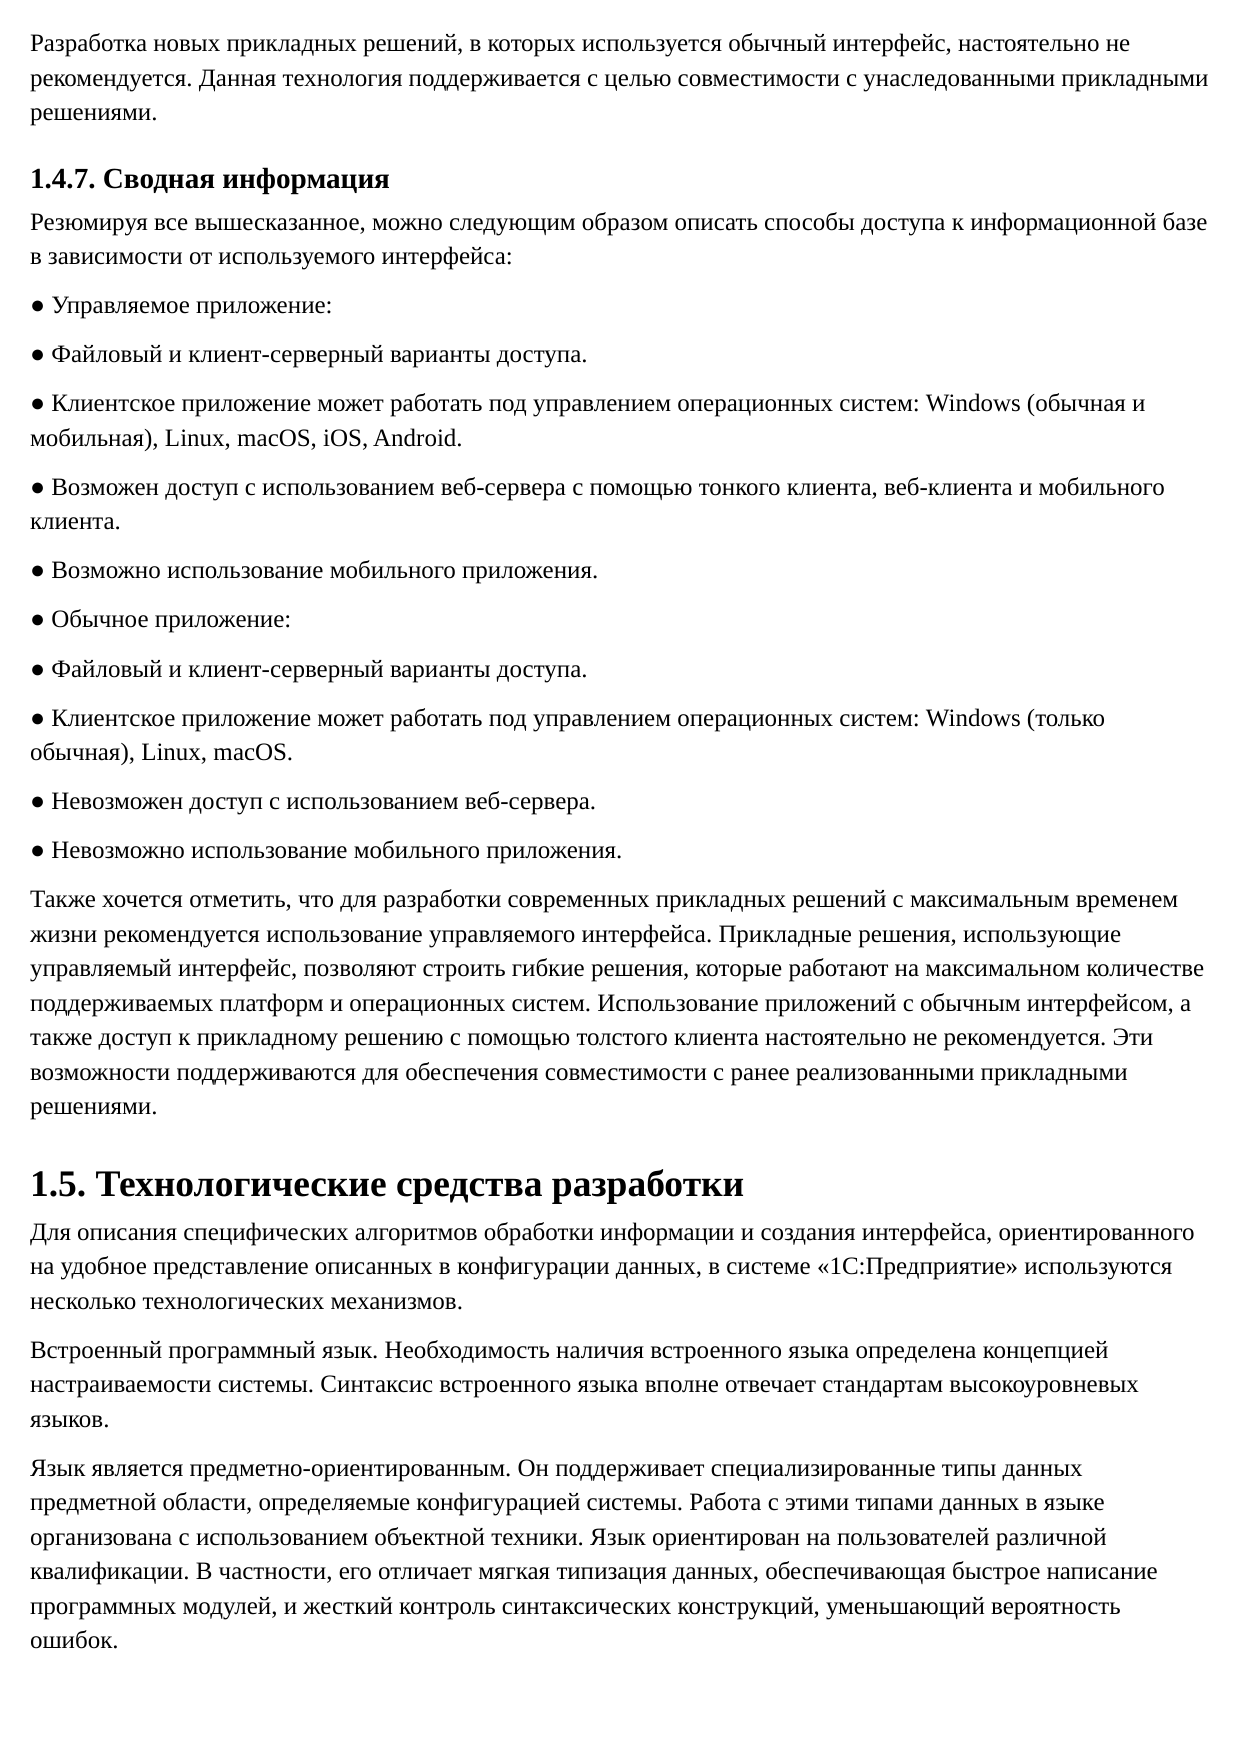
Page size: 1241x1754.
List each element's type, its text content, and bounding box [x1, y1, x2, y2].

text Резюмируя все вышесказанное, можно следующим образом описать способы доступа к информационной базе в зависимости от используемого интерфейса: [30, 207, 1211, 270]
text Также хочется отметить, что для разработки современных прикладных решений с максимальным временем жизни рекомендуется использование управляемого интерфейса. Прикладные решения, использующие управляемый интерфейс, позволяют строить гибкие решения, которые работают на максимальном количестве поддерживаемых платформ и операционных систем. Использование приложений с обычным интерфейсом, а также доступ к прикладному решению с помощью толстого клиента настоятельно не рекомендуется. Эти возможности поддерживаются для обеспечения совместимости с ранее реализованными прикладными решениями. [30, 884, 1211, 1120]
subtitle 1.4.7. Сводная информация [30, 161, 1211, 194]
text Язык является предметно-ориентированным. Он поддерживает специализированные типы данных предметной области, определяемые конфигурацией системы. Работа с этими типами данных в языке организована с использованием объектной техники. Язык ориентирован на пользователей различной квалификации. В частности, его отличает мягкая типизация данных, обеспечивающая быстрое написание программных модулей, и жесткий контроль синтаксических конструкций, уменьшающий вероятность ошибок. [30, 1453, 1211, 1654]
subtitle 1.5. Технологические средства разработки [30, 1161, 1211, 1204]
text Разработка новых прикладных решений, в которых используется обычный интерфейс, настоятельно не рекомендуется. Данная технология поддерживается с целью совместимости с унаследованными прикладными решениями. [30, 28, 1211, 126]
text ● Невозможно использование мобильного приложения. [30, 835, 1211, 864]
text ● Обычное приложение: [30, 604, 1211, 633]
text ● Клиентское приложение может работать под управлением операционных систем: Windows (обычная и мобильная), Linux, macOS, iOS, Android. [30, 388, 1211, 452]
text Для описания специфических алгоритмов обработки информации и создания интерфейса, ориентированного на удобное представление описанных в конфигурации данных, в системе «1С:Предприятие» используются несколько технологических механизмов. [30, 1217, 1211, 1314]
text ● Файловый и клиент-серверный варианты доступа. [30, 654, 1211, 682]
text ● Клиентское приложение может работать под управлением операционных систем: Windows (только обычная), Linux, macOS. [30, 703, 1211, 766]
text ● Управляемое приложение: [30, 290, 1211, 319]
text Встроенный программный язык. Необходимость наличия встроенного языка определена концепцией настраиваемости системы. Синтаксис встроенного языка вполне отвечает стандартам высокоуровневых языков. [30, 1335, 1211, 1432]
text ● Возможен доступ с использованием веб-сервера с помощью тонкого клиента, веб-клиента и мобильного клиента. [30, 472, 1211, 535]
text ● Невозможен доступ с использованием веб-сервера. [30, 786, 1211, 815]
text ● Файловый и клиент-серверный варианты доступа. [30, 339, 1211, 368]
text ● Возможно использование мобильного приложения. [30, 556, 1211, 584]
